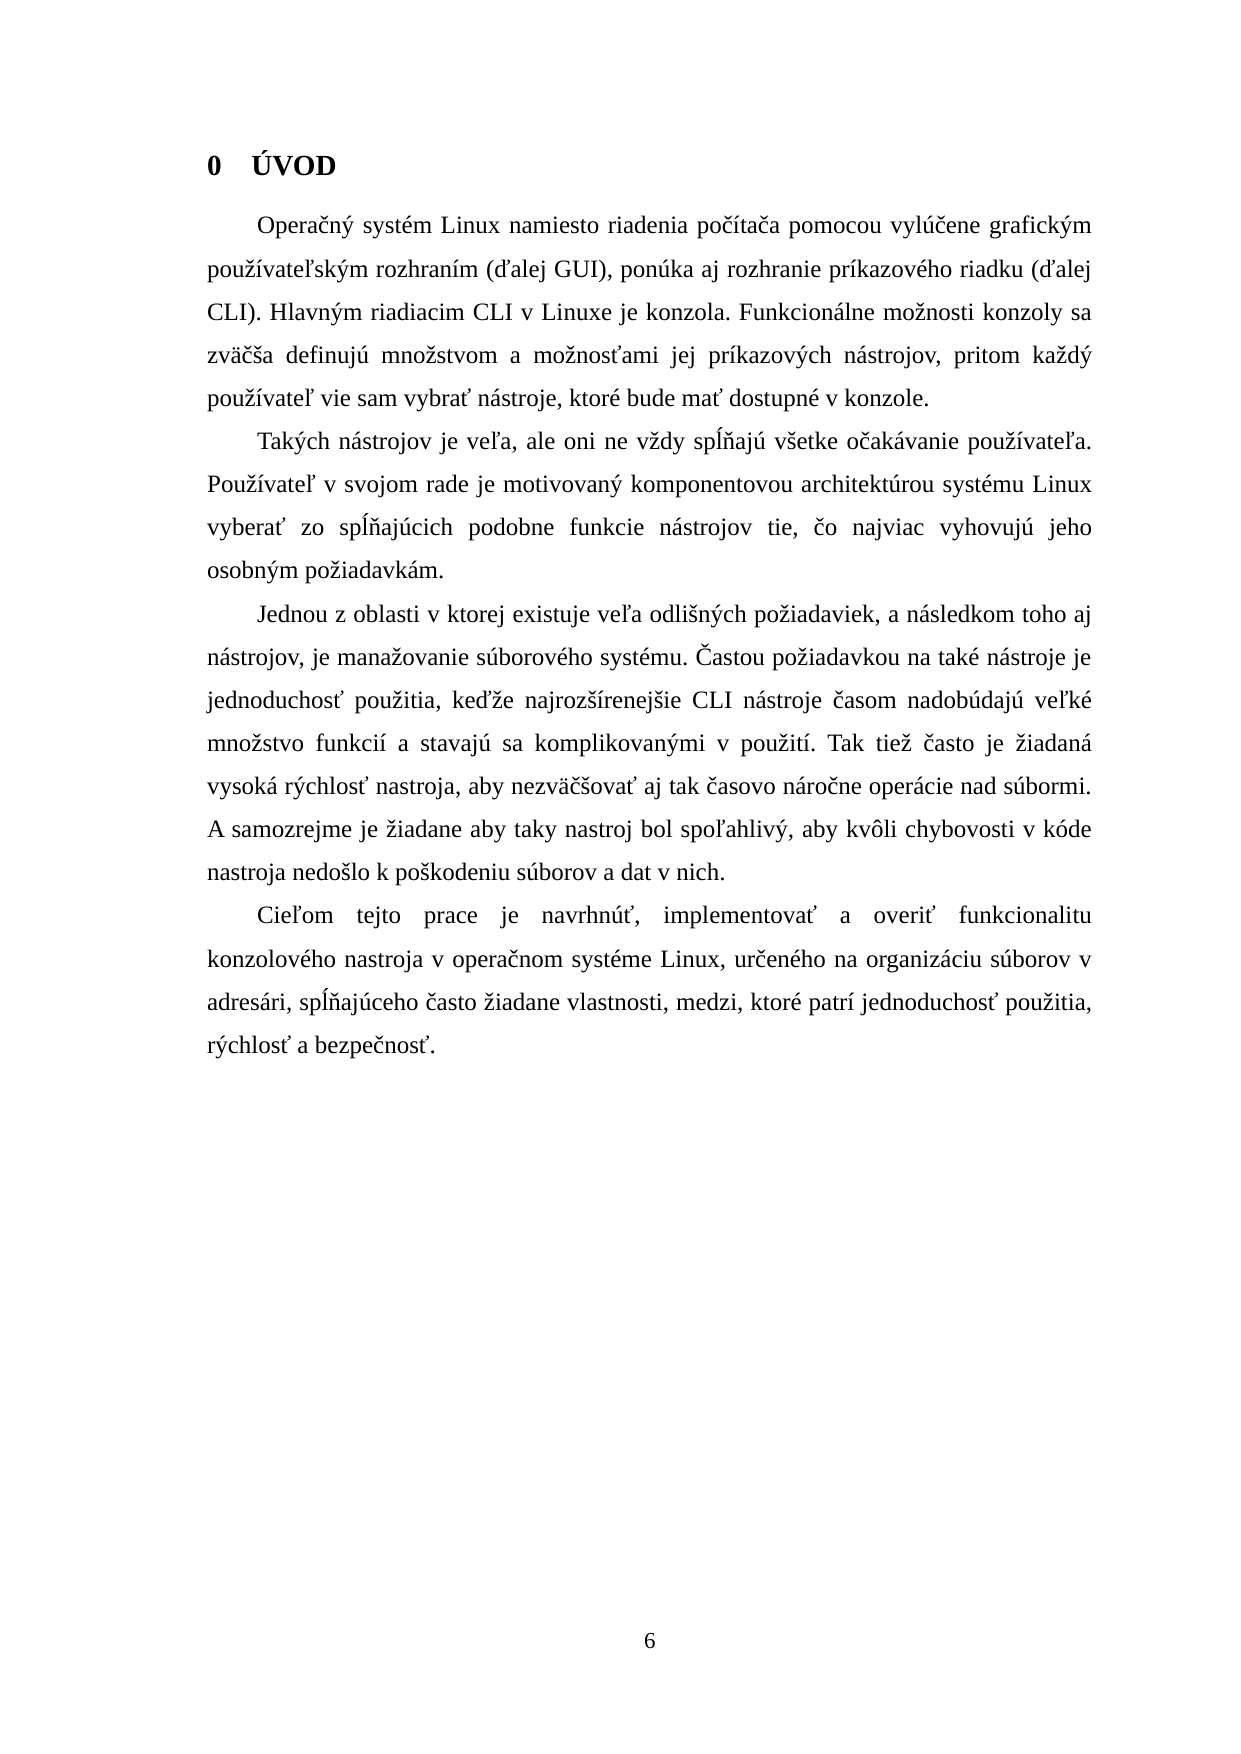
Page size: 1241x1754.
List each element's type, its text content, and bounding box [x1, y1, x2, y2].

text Operačný systém Linux namiesto riadenia počítača pomocou vylúčene grafickým používateľským rozhraním (ďalej GUI), ponúka aj rozhranie príkazového riadku (ďalej CLI). Hlavným riadiacim CLI v Linuxe je konzola. Funkcionálne možnosti konzoly sa zväčša definujú množstvom a možnosťami jej príkazových nástrojov, pritom každý používateľ vie sam vybrať nástroje, ktoré bude mať dostupné v konzole. [207, 211, 1092, 412]
text Jednou z oblasti v ktorej existuje veľa odlišných požiadaviek, a následkom toho aj nástrojov, je manažovanie súborového systému. Častou požiadavkou na také nástroje je jednoduchosť použitia, keďže najrozšírenejšie CLI nástroje časom nadobúdajú veľké množstvo funkcií a stavajú sa komplikovanými v použití. Tak tiež často je žiadaná vysoká rýchlosť nastroja, aby nezväčšovať aj tak časovo náročne operácie nad súbormi. A samozrejme je žiadane aby taky nastroj bol spoľahlivý, aby kvôli chybovosti v kóde nastroja nedošlo k poškodeniu súborov a dat v nich. [207, 599, 1092, 886]
subtitle ÚVOD [207, 148, 1092, 181]
text Takých nástrojov je veľa, ale oni ne vždy spĺňajú všetke očakávanie používateľa. Používateľ v svojom rade je motivovaný komponentovou architektúrou systému Linux vyberať zo spĺňajúcich podobne funkcie nástrojov tie, čo najviac vyhovujú jeho osobným požiadavkám. [207, 426, 1092, 584]
text Cieľom tejto prace je navrhnúť, implementovať a overiť funkcionalitu konzolového nastroja v operačnom systéme Linux, určeného na organizáciu súborov v adresári, spĺňajúceho často žiadane vlastnosti, medzi, ktoré patrí jednoduchosť použitia, rýchlosť a bezpečnosť. [207, 901, 1092, 1059]
